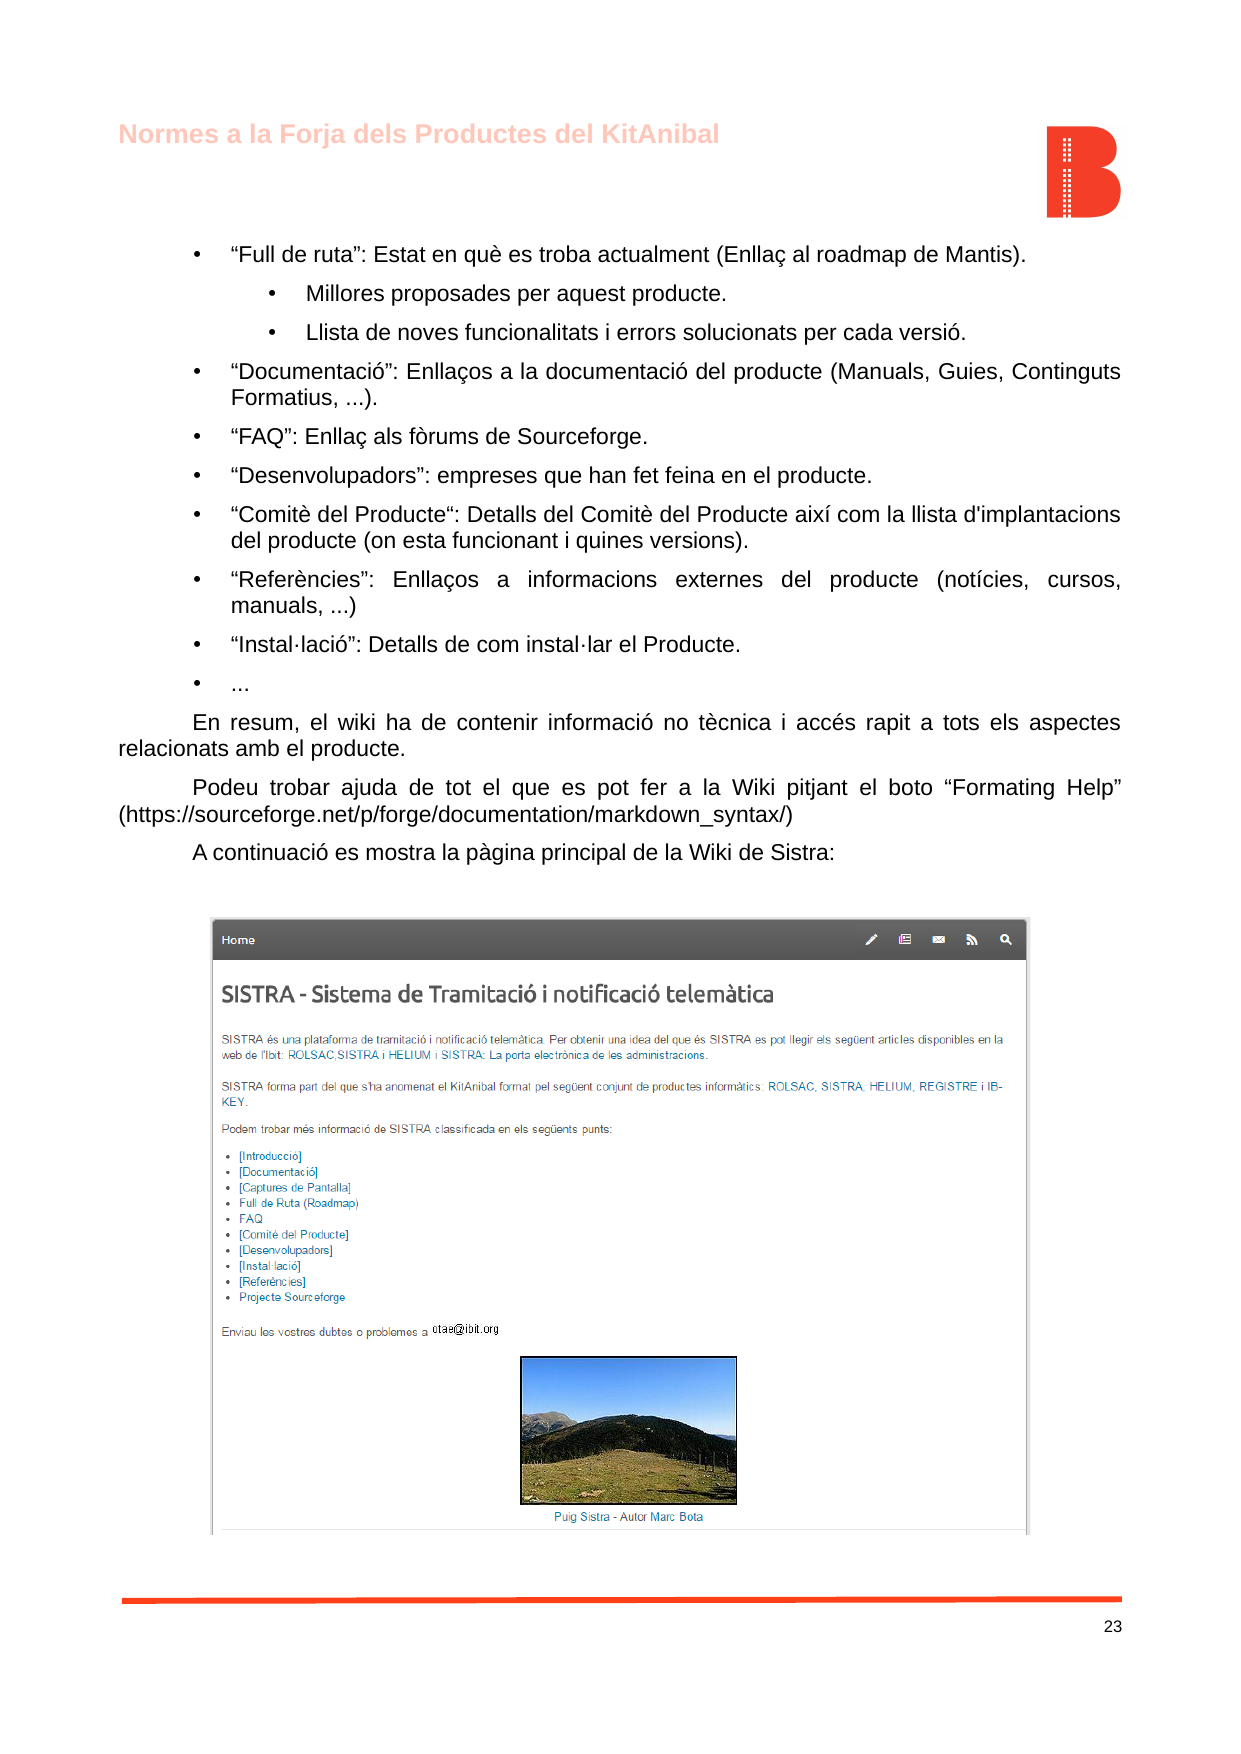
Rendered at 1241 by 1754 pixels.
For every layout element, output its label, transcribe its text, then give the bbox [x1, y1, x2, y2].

list Llista de noves funcionalitats i errors solucionats per cada versió. [268, 319, 1122, 345]
list “FAQ”: Enllaç als fòrums de Sourceforge. [193, 423, 1122, 449]
list Millores proposades per aquest producte. [268, 280, 1122, 307]
picture [209, 917, 1031, 1535]
list “Full de ruta”: Estat en què es troba actualment (Enllaç al roadmap de Mantis). [193, 241, 1122, 268]
text Podeu trobar ajuda de tot el que es pot fer a la Wiki pitjant el boto “Formating Help” (https://sourceforge.net/p/forge/documentation/markdown_syntax/) [118, 774, 1122, 827]
list ... [193, 670, 1122, 696]
list “Comitè del Producte“: Detalls del Comitè del Producte així com la llista d'implantacions del producte (on esta funcionant i quines versions). [193, 501, 1122, 553]
text En resum, el wiki ha de contenir informació no tècnica i accés rapit a tots els aspectes relacionats amb el producte. [118, 709, 1122, 762]
list “Instal·lació”: Detalls de com instal·lar el Producte. [193, 631, 1122, 658]
text A continuació es mostra la pàgina principal de la Wiki de Sistra: [118, 839, 1122, 866]
list “Referències”: Enllaços a informacions externes del producte (notícies, cursos, manuals, ...) [193, 566, 1122, 619]
picture [1036, 124, 1130, 221]
list “Desenvolupadors”: empreses que han fet feina en el producte. [193, 462, 1122, 488]
list “Documentació”: Enllaços a la documentació del producte (Manuals, Guies, Continguts Formatius, ...). [193, 358, 1122, 411]
